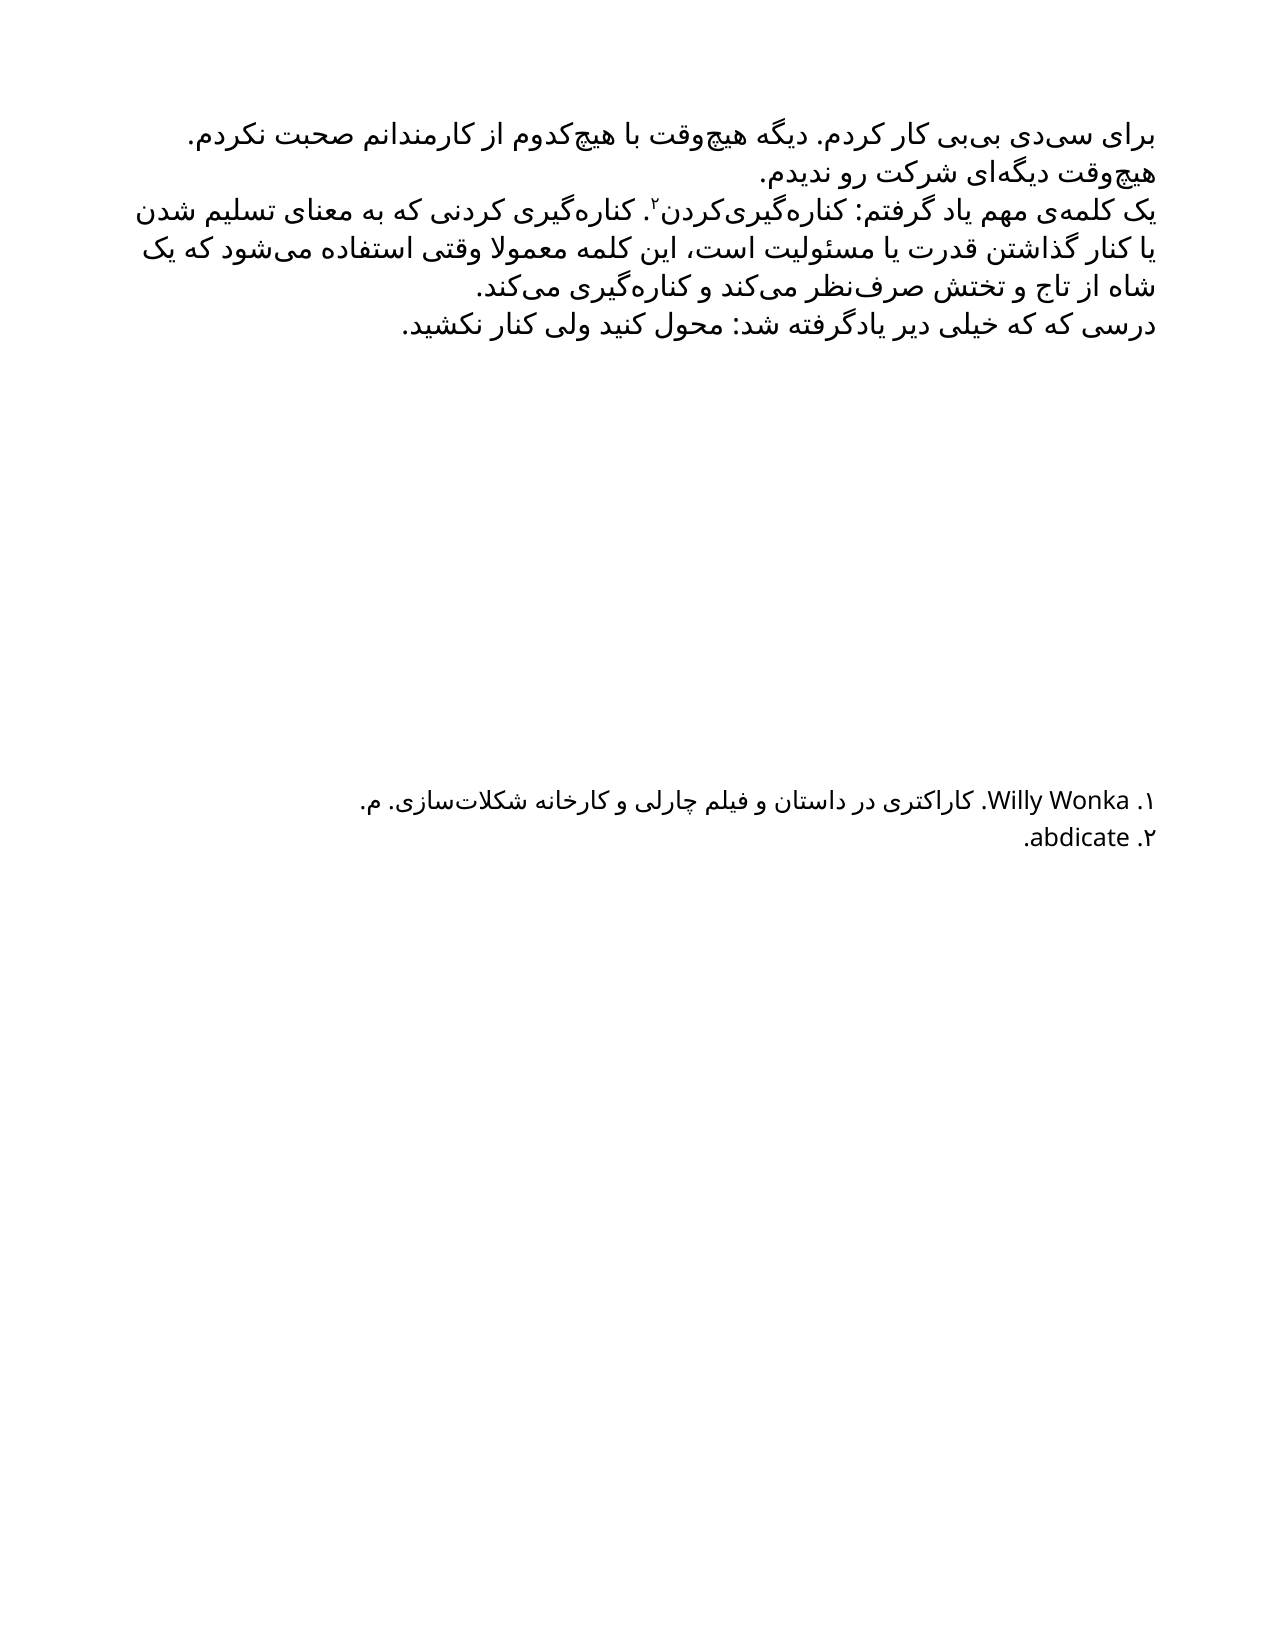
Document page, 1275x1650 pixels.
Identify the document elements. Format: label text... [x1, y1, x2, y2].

text ۲. abdicate. [118, 820, 1157, 857]
text ۱. Willy Wonka. کاراکتری در داستان و فیلم چارلی و کارخانه شکلات‌سازی. م. [118, 783, 1157, 820]
text برای سی‌دی بی‌بی کار کردم. دیگه هیچ‌وقت با هیچ‌کدوم از کارمندانم صحبت نکردم. هیچ‌وقت دیگه‌ای شرکت رو ندیدم. [118, 118, 1157, 194]
text درسی که که خیلی دیر یادگرفته شد: محول کنید ولی کنار نکشید. [118, 308, 1157, 346]
text یک کلمه‌ی مهم یاد گرفتم: کناره‌گیری‌کردن۲. کناره‌گیری کردنی که به معنای تسلیم شدن یا کنار گذاشتن قدرت یا مسئولیت است، این کلمه معمولا وقتی استفاده می‌شود که یک شاه از تاج و تختش صرف‌نظر می‌کند و کناره‌گیری می‌کند. [118, 194, 1157, 308]
